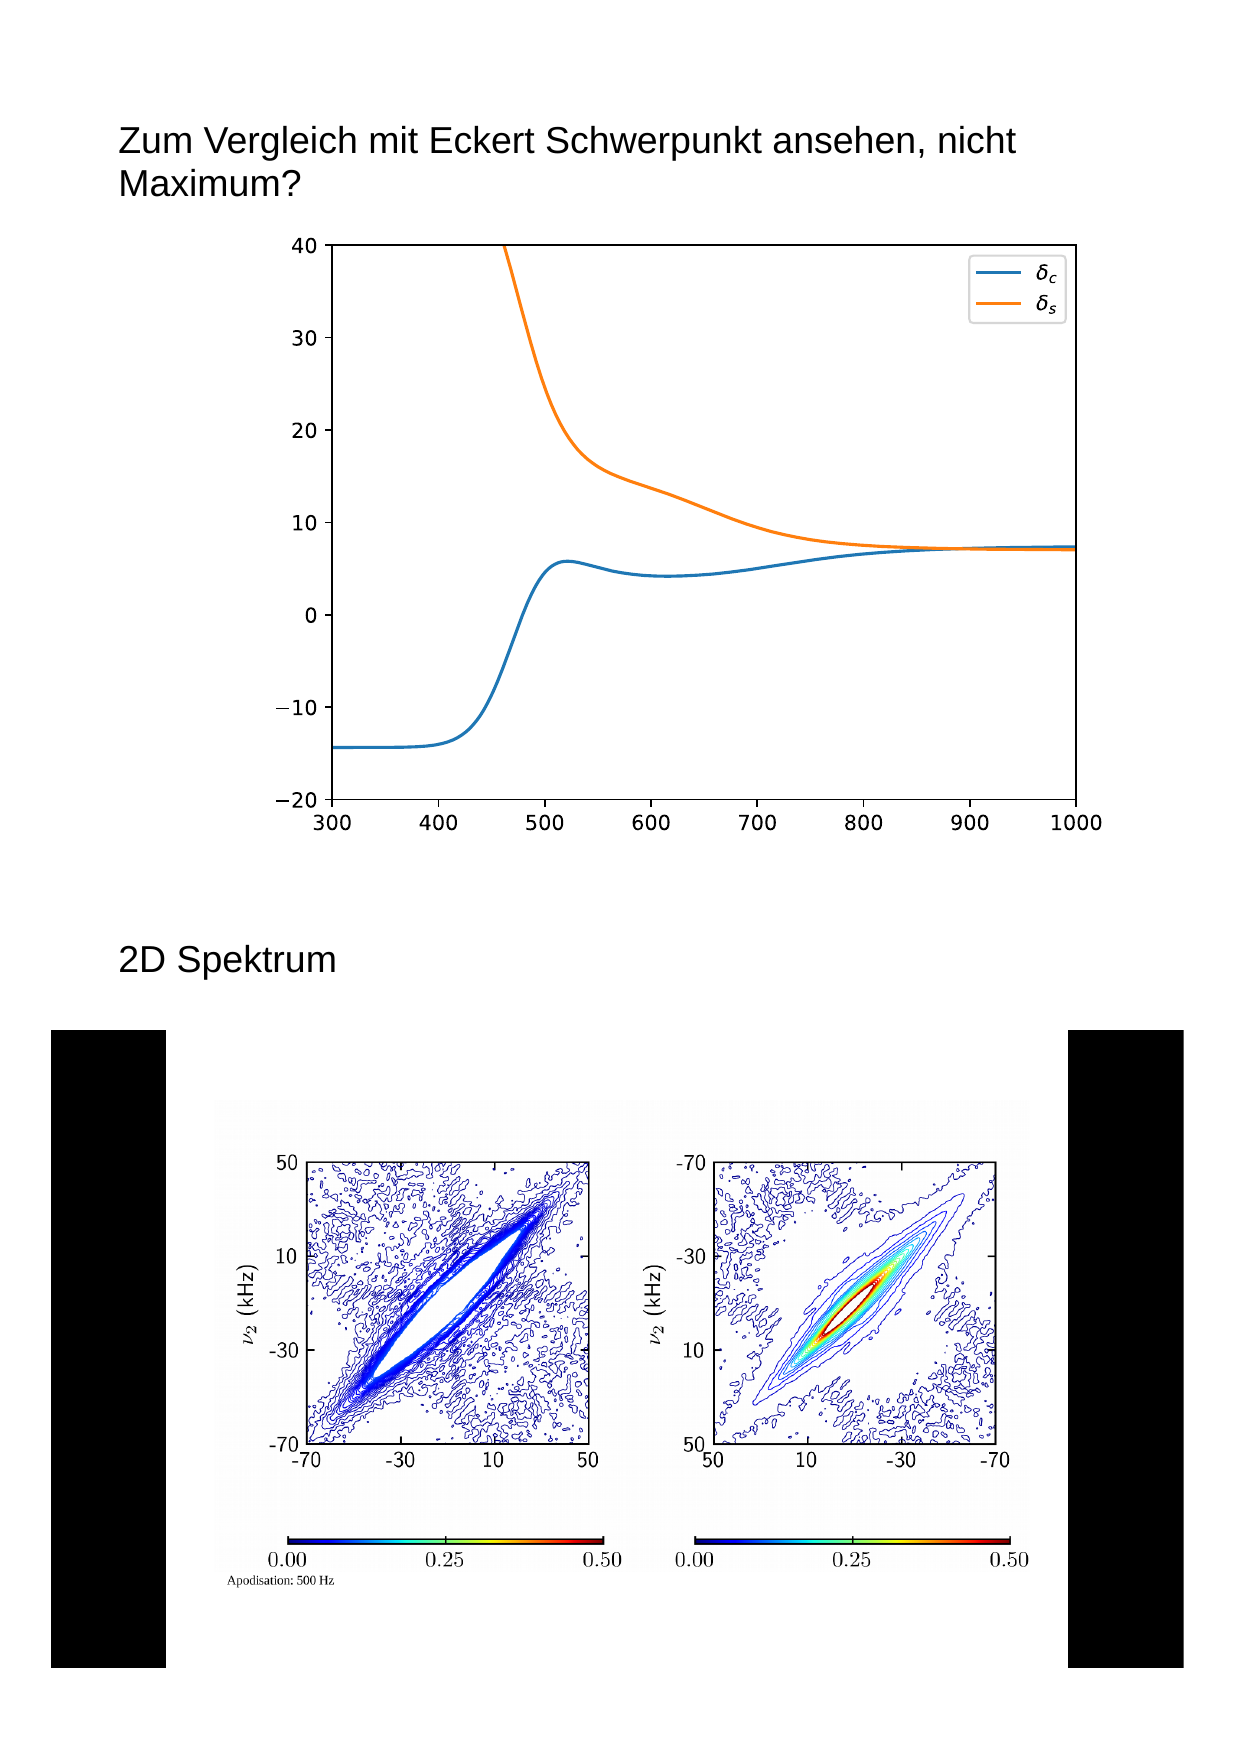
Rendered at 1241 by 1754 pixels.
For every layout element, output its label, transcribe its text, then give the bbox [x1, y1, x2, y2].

text 2D Spektrum [118, 937, 1122, 981]
picture [51, 1030, 1184, 1668]
text Zum Vergleich mit Eckert Schwerpunkt ansehen, nicht Maximum? [118, 118, 1122, 204]
